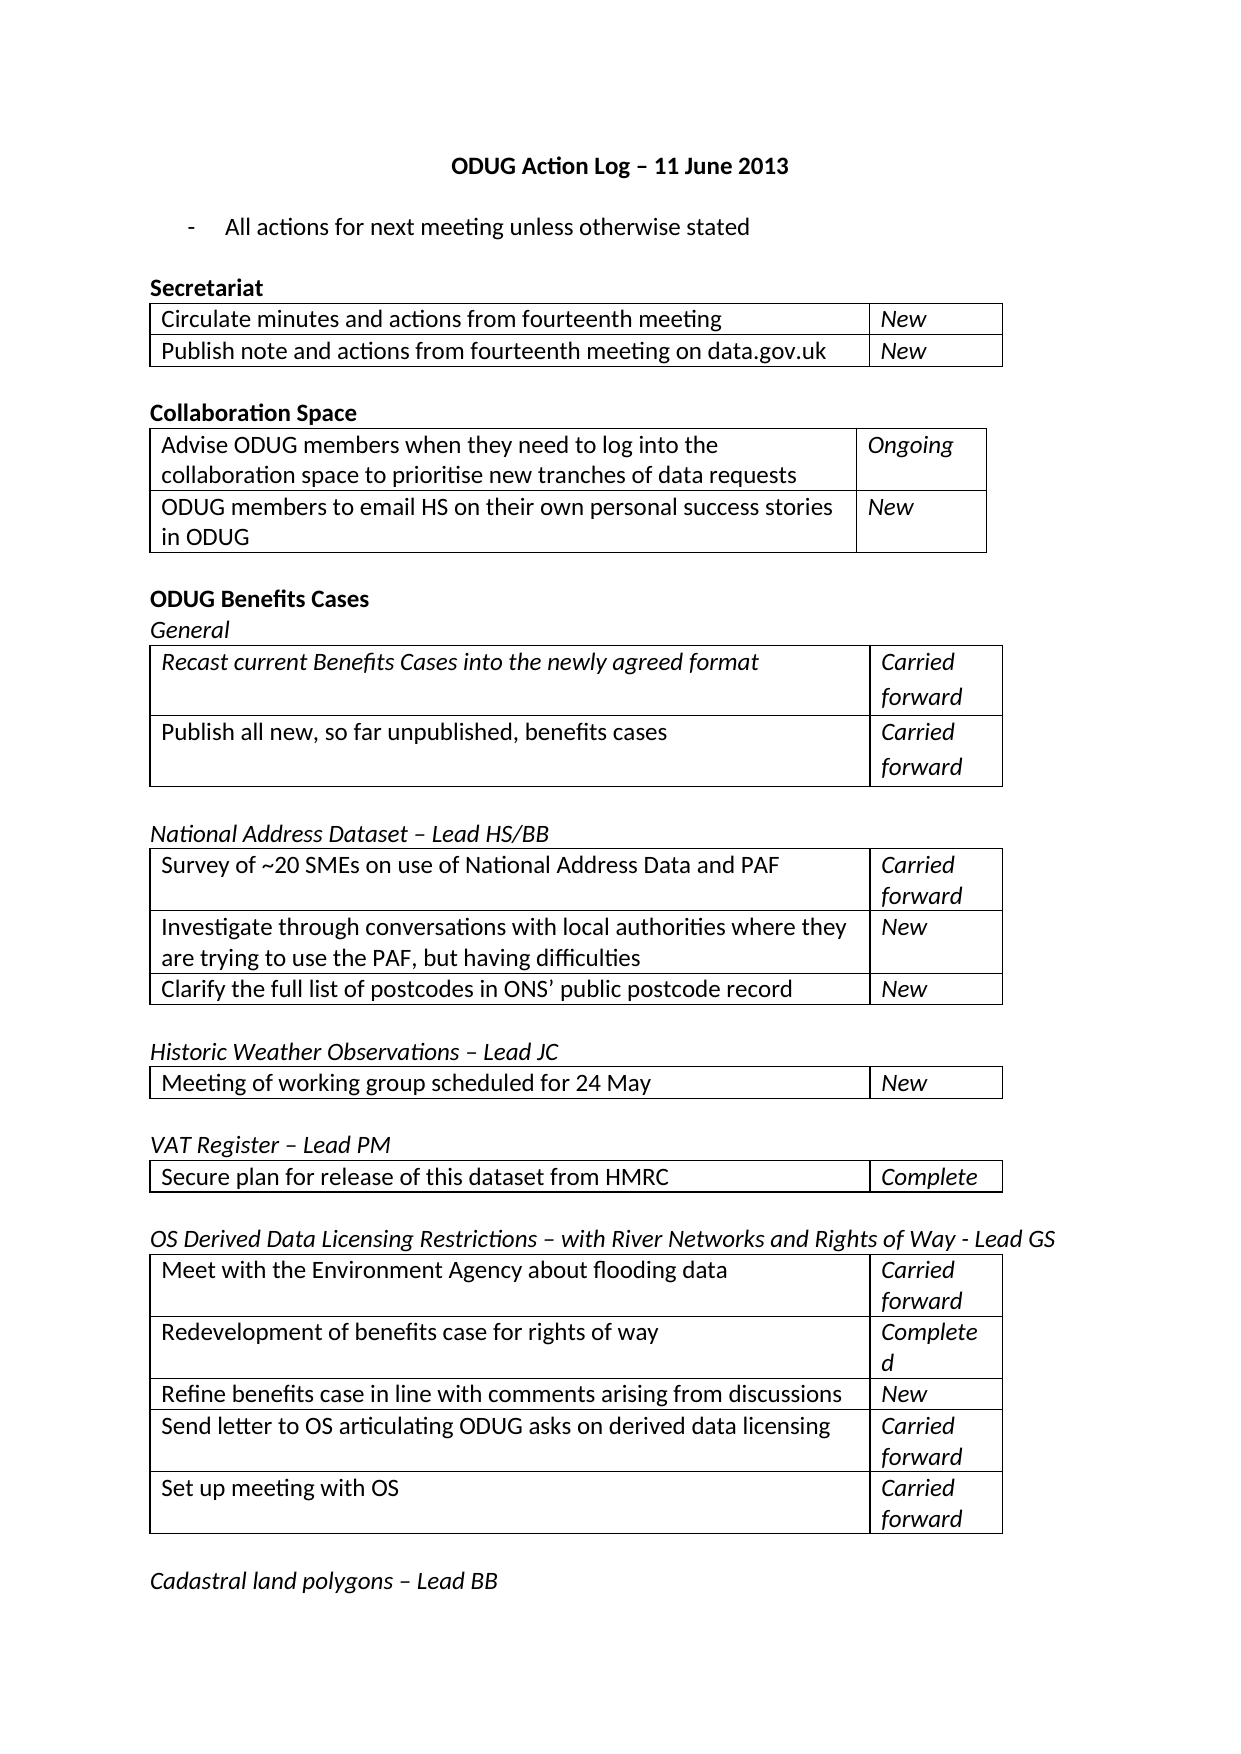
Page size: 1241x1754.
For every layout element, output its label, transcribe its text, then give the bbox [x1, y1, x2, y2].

text National Address Dataset – Lead HS/BB [150, 818, 1090, 848]
table_header New [871, 1067, 1002, 1098]
table_header Meet with the Environment Agency about flooding data [151, 1255, 869, 1316]
table_header Circulate minutes and actions from fourteenth meeting [151, 304, 869, 334]
table_header Carried forward [871, 1255, 1002, 1316]
table_cell Set up meeting with OS [151, 1472, 869, 1533]
text VAT Register – Lead PM [150, 1129, 1090, 1160]
table_header Complete [871, 1161, 1002, 1191]
table_header Secure plan for release of this dataset from HMRC [151, 1161, 869, 1191]
text ODUG Action Log – 11 June 2013 [150, 150, 1090, 181]
table_cell New [857, 491, 986, 552]
table_cell Completed [871, 1317, 1002, 1378]
table_cell New [871, 1379, 1002, 1409]
table_header Recast current Benefits Cases into the newly agreed format [151, 646, 869, 715]
table_header Advise ODUG members when they need to log into the collaboration space to prioritise new tranches of data requests [151, 429, 856, 490]
text Cadastral land polygons – Lead BB [150, 1565, 1090, 1595]
table_cell Refine benefits case in line with comments arising from discussions [151, 1379, 869, 1409]
table_cell New [871, 911, 1002, 972]
table_cell ODUG members to email HS on their own personal success stories in ODUG [151, 491, 856, 552]
text OS Derived Data Licensing Restrictions – with River Networks and Rights of Way - Lead GS [150, 1223, 1090, 1253]
table_cell New [870, 335, 1002, 366]
table_header Survey of ~20 SMEs on use of National Address Data and PAF [151, 849, 869, 910]
text Secretariat [150, 272, 1090, 303]
table_cell Carried forward [871, 1410, 1002, 1471]
table_cell New [871, 974, 1002, 1004]
table_cell Publish note and actions from fourteenth meeting on data.gov.uk [151, 335, 869, 366]
table_header New [870, 304, 1002, 334]
table_header Ongoing [857, 429, 986, 490]
table_cell Carried forward [871, 1472, 1002, 1533]
table_cell Clarify the full list of postcodes in ONS’ public postcode record [151, 974, 869, 1004]
table_cell Redevelopment of benefits case for rights of way [151, 1317, 869, 1378]
table_header Carried forward [871, 646, 1002, 715]
text General [150, 614, 1090, 644]
text ODUG Benefits Cases [150, 583, 1090, 614]
text Collaboration Space [150, 397, 1090, 428]
table_cell Send letter to OS articulating ODUG asks on derived data licensing [151, 1410, 869, 1471]
table_cell Publish all new, so far unpublished, benefits cases [151, 716, 869, 786]
table_header Carried forward [871, 849, 1002, 910]
list All actions for next meeting unless otherwise stated [187, 211, 1090, 242]
text Historic Weather Observations – Lead JC [150, 1036, 1090, 1066]
table_header Meeting of working group scheduled for 24 May [151, 1067, 869, 1098]
table_cell Investigate through conversations with local authorities where they are trying to use the PAF, but having difficulties [151, 911, 869, 972]
table_cell Carried forward [871, 716, 1002, 786]
